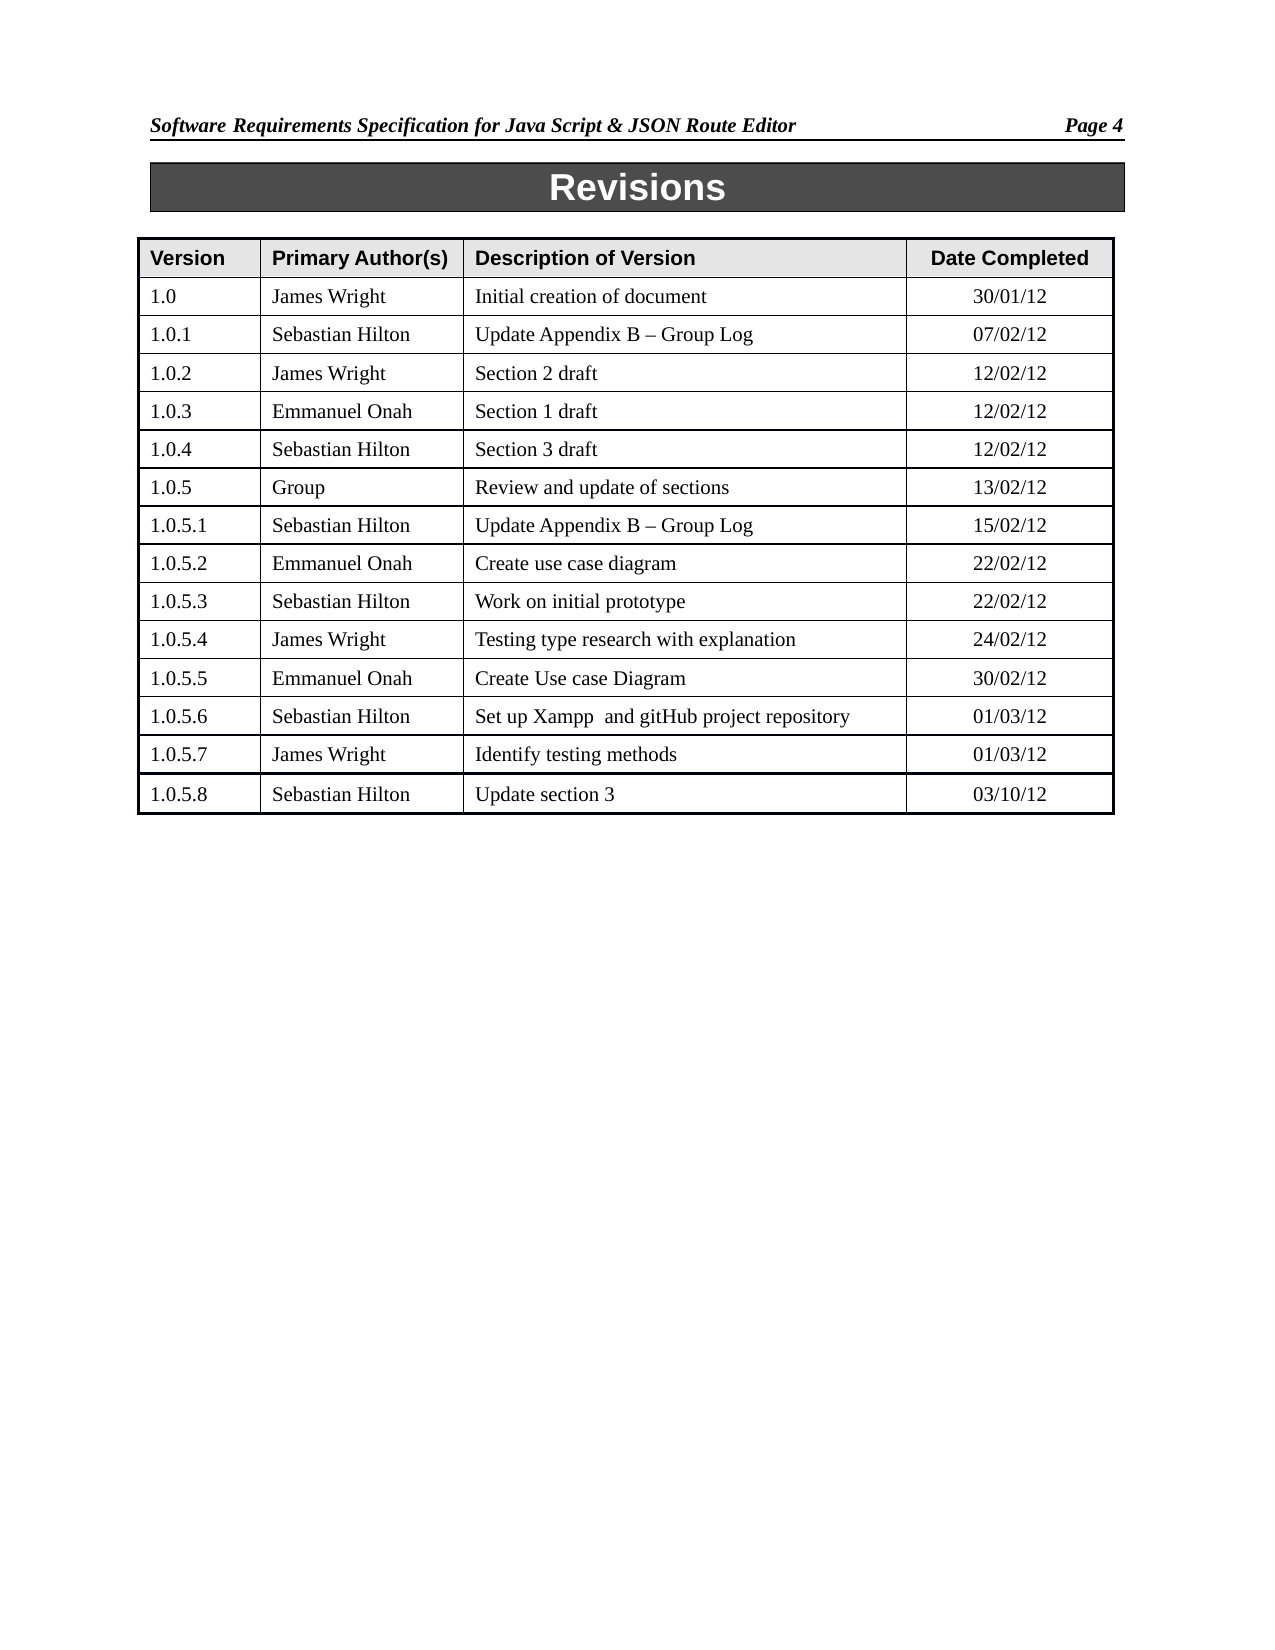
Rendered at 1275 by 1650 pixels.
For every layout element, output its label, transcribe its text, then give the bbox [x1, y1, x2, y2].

table_cell Sebastian Hilton [261, 316, 463, 353]
table_cell Sebastian Hilton [261, 583, 463, 619]
table_cell Emmanuel Onah [261, 545, 463, 581]
table_cell 1.0.3 [140, 392, 260, 429]
table_cell James Wright [261, 278, 463, 314]
table_cell 1.0.5.3 [140, 583, 260, 619]
table_cell Sebastian Hilton [261, 507, 463, 543]
table_cell 12/02/12 [907, 392, 1112, 429]
table_cell Sebastian Hilton [261, 775, 463, 812]
table_cell 1.0.5.2 [140, 545, 260, 581]
table_header Primary Author(s) [261, 240, 463, 276]
table_cell 1.0.5.7 [140, 736, 260, 772]
table_cell 1.0.2 [140, 354, 260, 391]
table_cell 07/02/12 [907, 316, 1112, 353]
table_cell Initial creation of document [464, 278, 906, 314]
table_cell 13/02/12 [907, 469, 1112, 505]
table_cell 1.0.5.5 [140, 659, 260, 696]
table_cell Sebastian Hilton [261, 697, 463, 734]
table_cell 1.0.5.4 [140, 621, 260, 658]
table_header Date Completed [907, 240, 1112, 276]
table_cell Section 1 draft [464, 392, 906, 429]
table_cell Section 2 draft [464, 354, 906, 391]
table_cell Section 3 draft [464, 431, 906, 467]
table_cell Set up Xampp and gitHub project repository [464, 697, 906, 734]
table_cell 1.0.4 [140, 431, 260, 467]
table_cell 1.0 [140, 278, 260, 314]
table_cell 10/03/12 [907, 775, 1112, 812]
table_cell Create Use case Diagram [464, 659, 906, 696]
table_cell Update section 3 [464, 775, 906, 812]
table_cell James Wright [261, 354, 463, 391]
table_cell 24/02/12 [907, 621, 1112, 658]
table_cell Identify testing methods [464, 736, 906, 772]
table_cell Emmanuel Onah [261, 659, 463, 696]
table_cell 15/02/12 [907, 507, 1112, 543]
table_cell James Wright [261, 621, 463, 658]
table_cell Group [261, 469, 463, 505]
table_cell 1.0.5.6 [140, 697, 260, 734]
table_cell Update Appendix B – Group Log [464, 316, 906, 353]
table_cell Sebastian Hilton [261, 431, 463, 467]
table_cell 22/02/12 [907, 583, 1112, 619]
text Revisions [151, 164, 1124, 211]
table_cell 1.0.1 [140, 316, 260, 353]
table_cell 01/03/12 [907, 697, 1112, 734]
table_cell Create use case diagram [464, 545, 906, 581]
table_header Description of Version [464, 240, 906, 276]
table_cell Update Appendix B – Group Log [464, 507, 906, 543]
table_header Version [140, 240, 260, 276]
table_cell 30/02/12 [907, 659, 1112, 696]
table_cell Testing type research with explanation [464, 621, 906, 658]
table_cell 1.0.5.1 [140, 507, 260, 543]
table_cell James Wright [261, 736, 463, 772]
table_cell Emmanuel Onah [261, 392, 463, 429]
table_cell 22/02/12 [907, 545, 1112, 581]
table_cell 1.0.5.8 [140, 775, 260, 812]
table_cell 1.0.5 [140, 469, 260, 505]
table_cell 01/03/12 [907, 736, 1112, 772]
table_cell Review and update of sections [464, 469, 906, 505]
table_cell 30/01/12 [907, 278, 1112, 314]
table_cell 12/02/12 [907, 354, 1112, 391]
table_cell 12/02/12 [907, 431, 1112, 467]
table_cell Work on initial prototype [464, 583, 906, 619]
